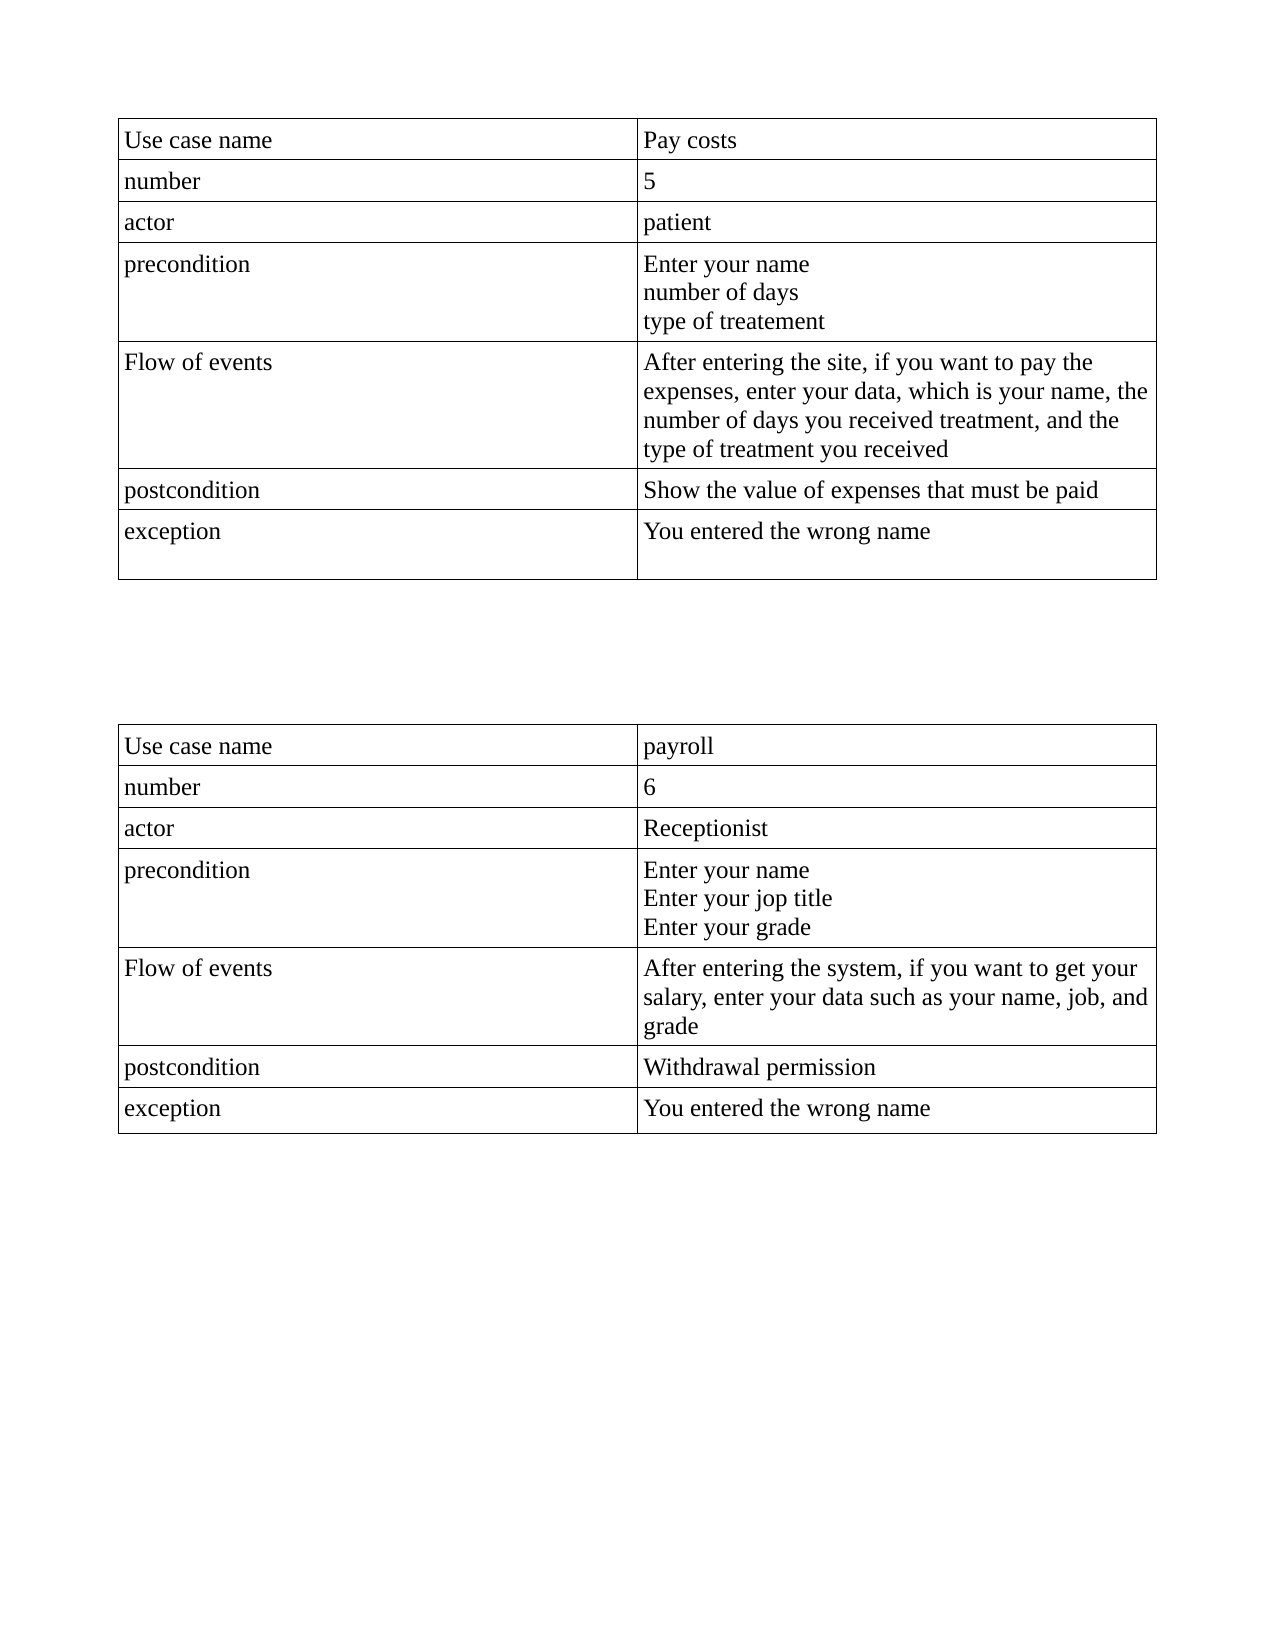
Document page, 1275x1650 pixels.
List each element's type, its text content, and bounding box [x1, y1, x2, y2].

table_cell patient [638, 202, 1156, 242]
table_cell precondition [119, 849, 637, 947]
table_cell postcondition [119, 469, 637, 509]
table_cell After entering the site, if you want to pay the expenses, enter your data, which is your name, the number of days you received treatment, and the type of treatment you received [638, 342, 1156, 468]
table_header Use case name [119, 725, 637, 765]
table_cell postcondition [119, 1046, 637, 1087]
table_header Use case name [119, 119, 637, 159]
table_cell Enter your name Enter your jop title Enter your grade [638, 849, 1156, 947]
table_cell 6 [638, 766, 1156, 807]
table_cell Flow of events [119, 948, 637, 1045]
table_cell actor [119, 808, 637, 848]
table_cell number [119, 160, 637, 201]
table_cell Flow of events [119, 342, 637, 468]
table_cell precondition [119, 243, 637, 341]
table_cell Show the value of expenses that must be paid [638, 469, 1156, 509]
table_cell 5 [638, 160, 1156, 201]
table_cell Enter your name number of days type of treatement [638, 243, 1156, 341]
table_cell After entering the system, if you want to get your salary, enter your data such as your name, job, and grade [638, 948, 1156, 1045]
table_cell exception [119, 1088, 637, 1133]
table_cell You entered the wrong name [638, 510, 1156, 579]
table_cell number [119, 766, 637, 807]
table_cell Receptionist [638, 808, 1156, 848]
table_cell exception [119, 510, 637, 579]
table_cell Withdrawal permission [638, 1046, 1156, 1087]
table_header payroll [638, 725, 1156, 765]
table_cell You entered the wrong name [638, 1088, 1156, 1133]
table_cell actor [119, 202, 637, 242]
table_header Pay costs [638, 119, 1156, 159]
